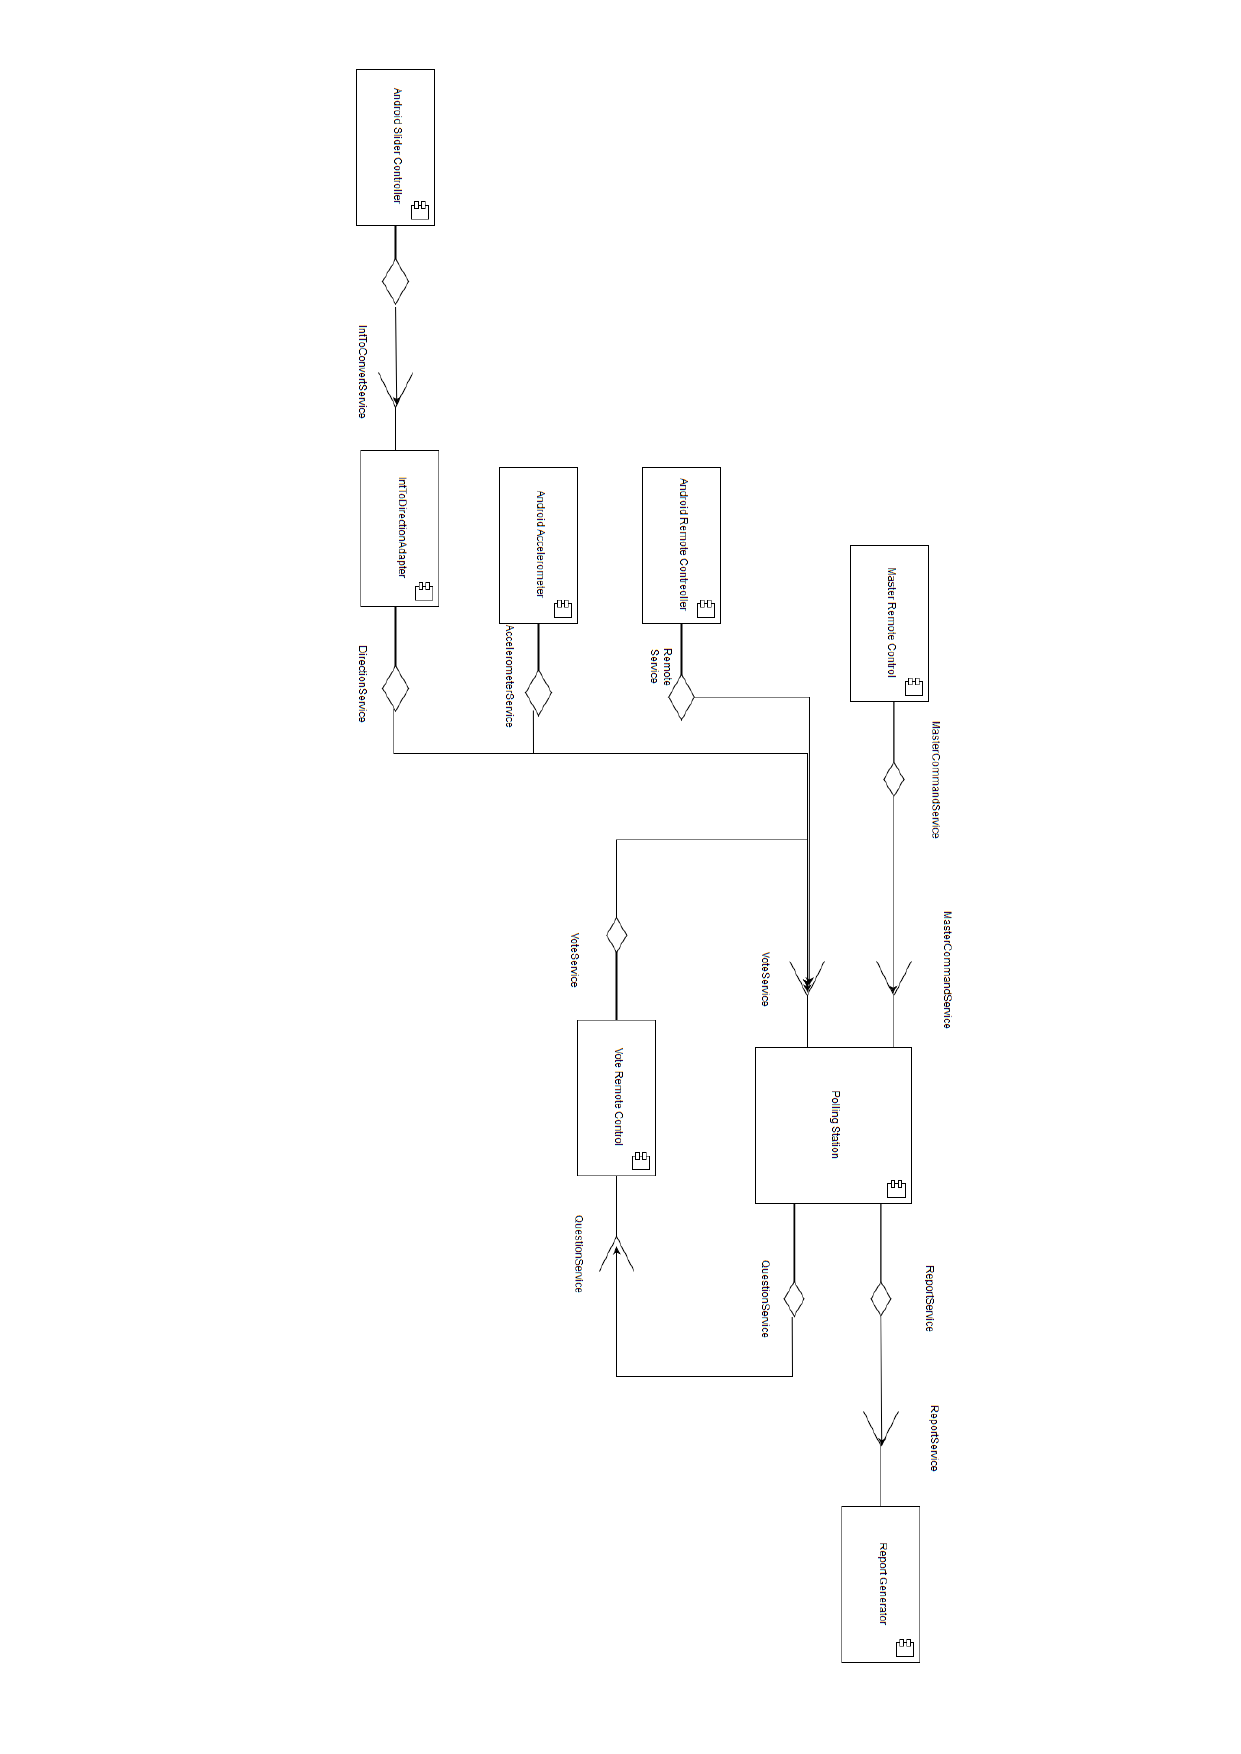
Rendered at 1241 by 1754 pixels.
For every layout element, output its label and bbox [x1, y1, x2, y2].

picture [335, 52, 971, 1679]
